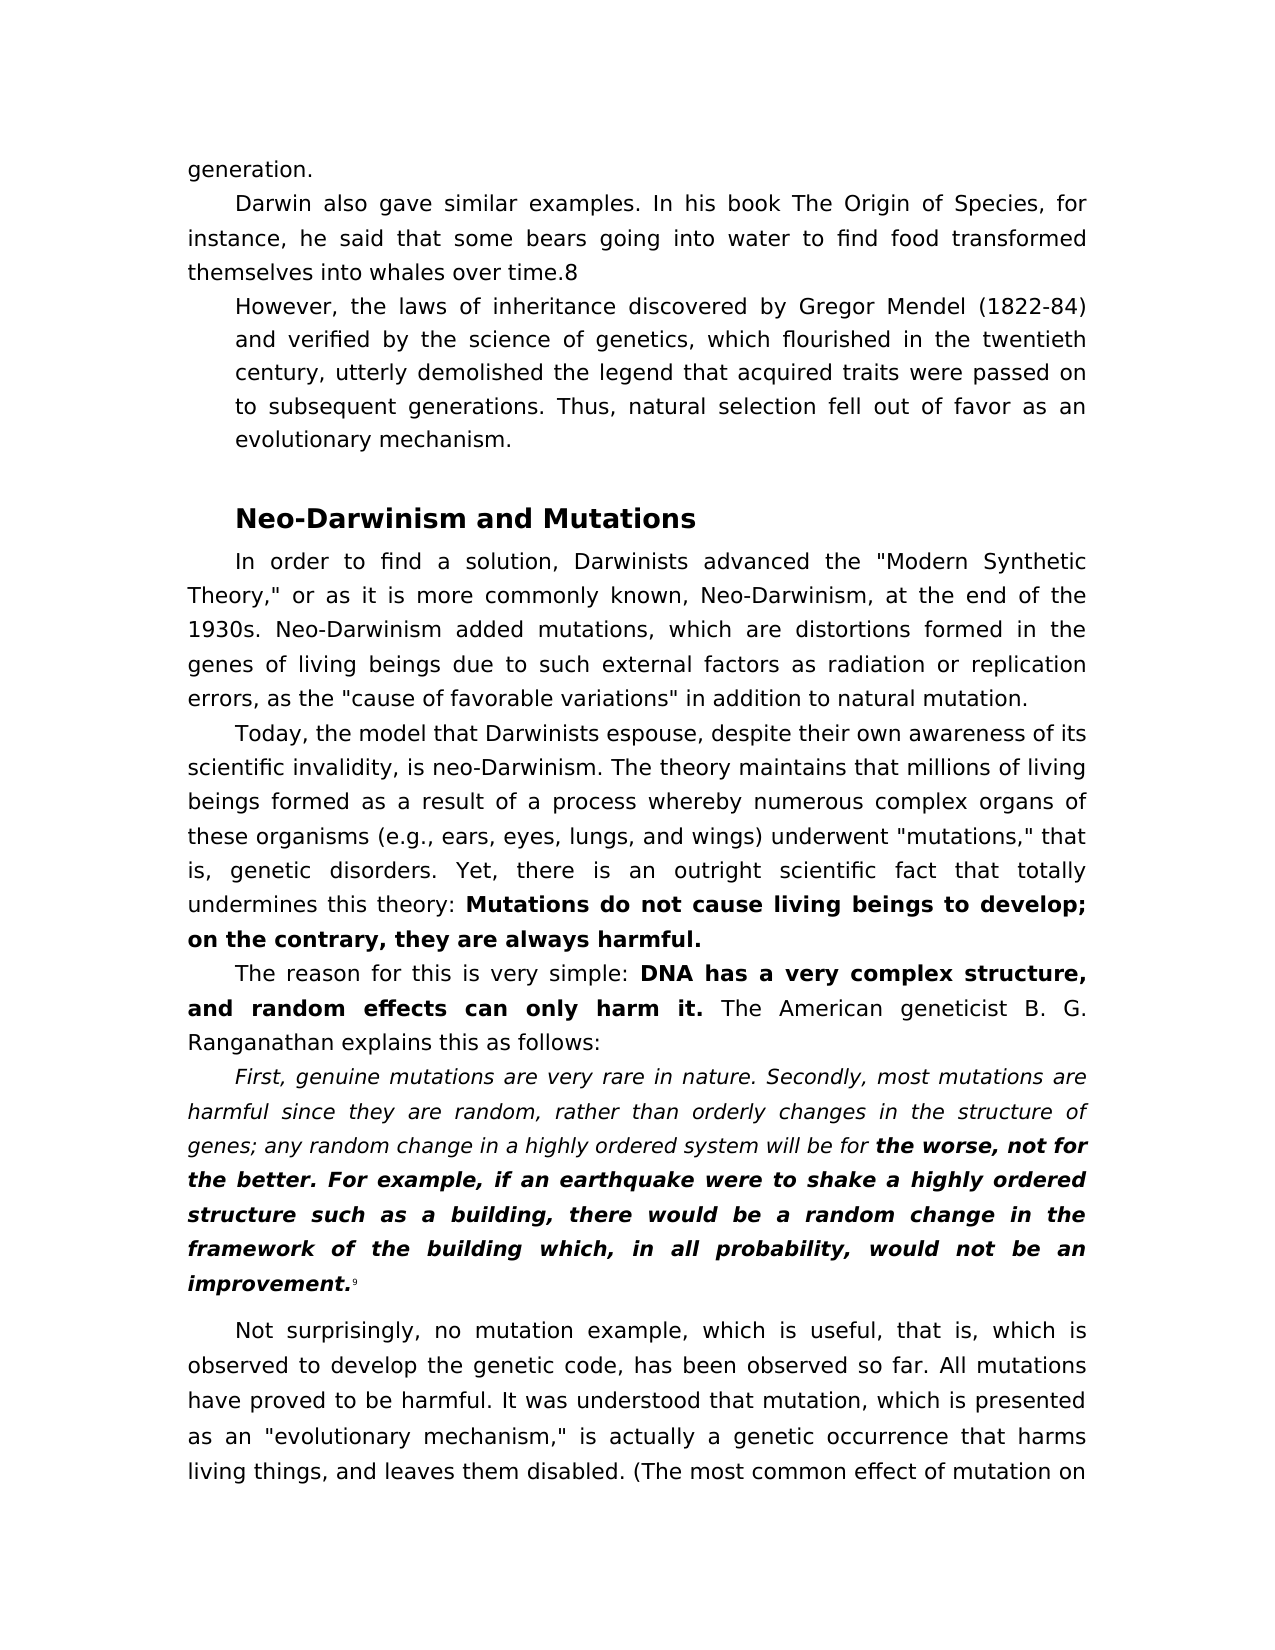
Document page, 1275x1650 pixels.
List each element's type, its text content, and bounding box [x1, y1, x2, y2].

text generation. [187, 150, 1087, 184]
text Today, the model that Darwinists espouse, despite their own awareness of its scientific invalidity, is neo-Darwinism. The theory maintains that millions of living beings formed as a result of a process whereby numerous complex organs of these organisms (e.g., ears, eyes, lungs, and wings) underwent "mutations," that is, genetic disorders. Yet, there is an outright scientific fact that totally undermines this theory: Mutations do not cause living beings to develop; on the contrary, they are always harmful. [187, 713, 1087, 954]
text In order to find a solution, Darwinists advanced the "Modern Synthetic Theory," or as it is more commonly known, Neo-Darwinism, at the end of the 1930s. Neo-Darwinism added mutations, which are distortions formed in the genes of living beings due to such external factors as radiation or replication errors, as the "cause of favorable variations" in addition to natural mutation. [187, 542, 1087, 713]
text Not surprisingly, no mutation example, which is useful, that is, which is observed to develop the genetic code, has been observed so far. All mutations have proved to be harmful. It was understood that mutation, which is presented as an "evolutionary mechanism," is actually a genetic occurrence that harms living things, and leaves them disabled. (The most common effect of mutation on [187, 1310, 1087, 1487]
text First, genuine mutations are very rare in nature. Secondly, most mutations are harmful since they are random, rather than orderly changes in the structure of genes; any random change in a highly ordered system will be for the worse, not for the better. For example, if an earthquake were to shake a highly ordered structure such as a building, there would be a random change in the framework of the building which, in all probability, would not be an improvement.9 [187, 1057, 1087, 1298]
text The reason for this is very simple: DNA has a very complex structure, and random effects can only harm it. The American geneticist B. G. Ranganathan explains this as follows: [187, 954, 1087, 1057]
text Neo-Darwinism and Mutations [187, 500, 1087, 536]
text Darwin also gave similar examples. In his book The Origin of Species, for instance, he said that some bears going into water to find food transformed themselves into whales over time.8 [187, 184, 1087, 287]
text However, the laws of inheritance discovered by Gregor Mendel (1822-84) and verified by the science of genetics, which flourished in the twentieth century, utterly demolished the legend that acquired traits were passed on to subsequent generations. Thus, natural selection fell out of favor as an evolutionary mechanism. [235, 287, 1087, 454]
